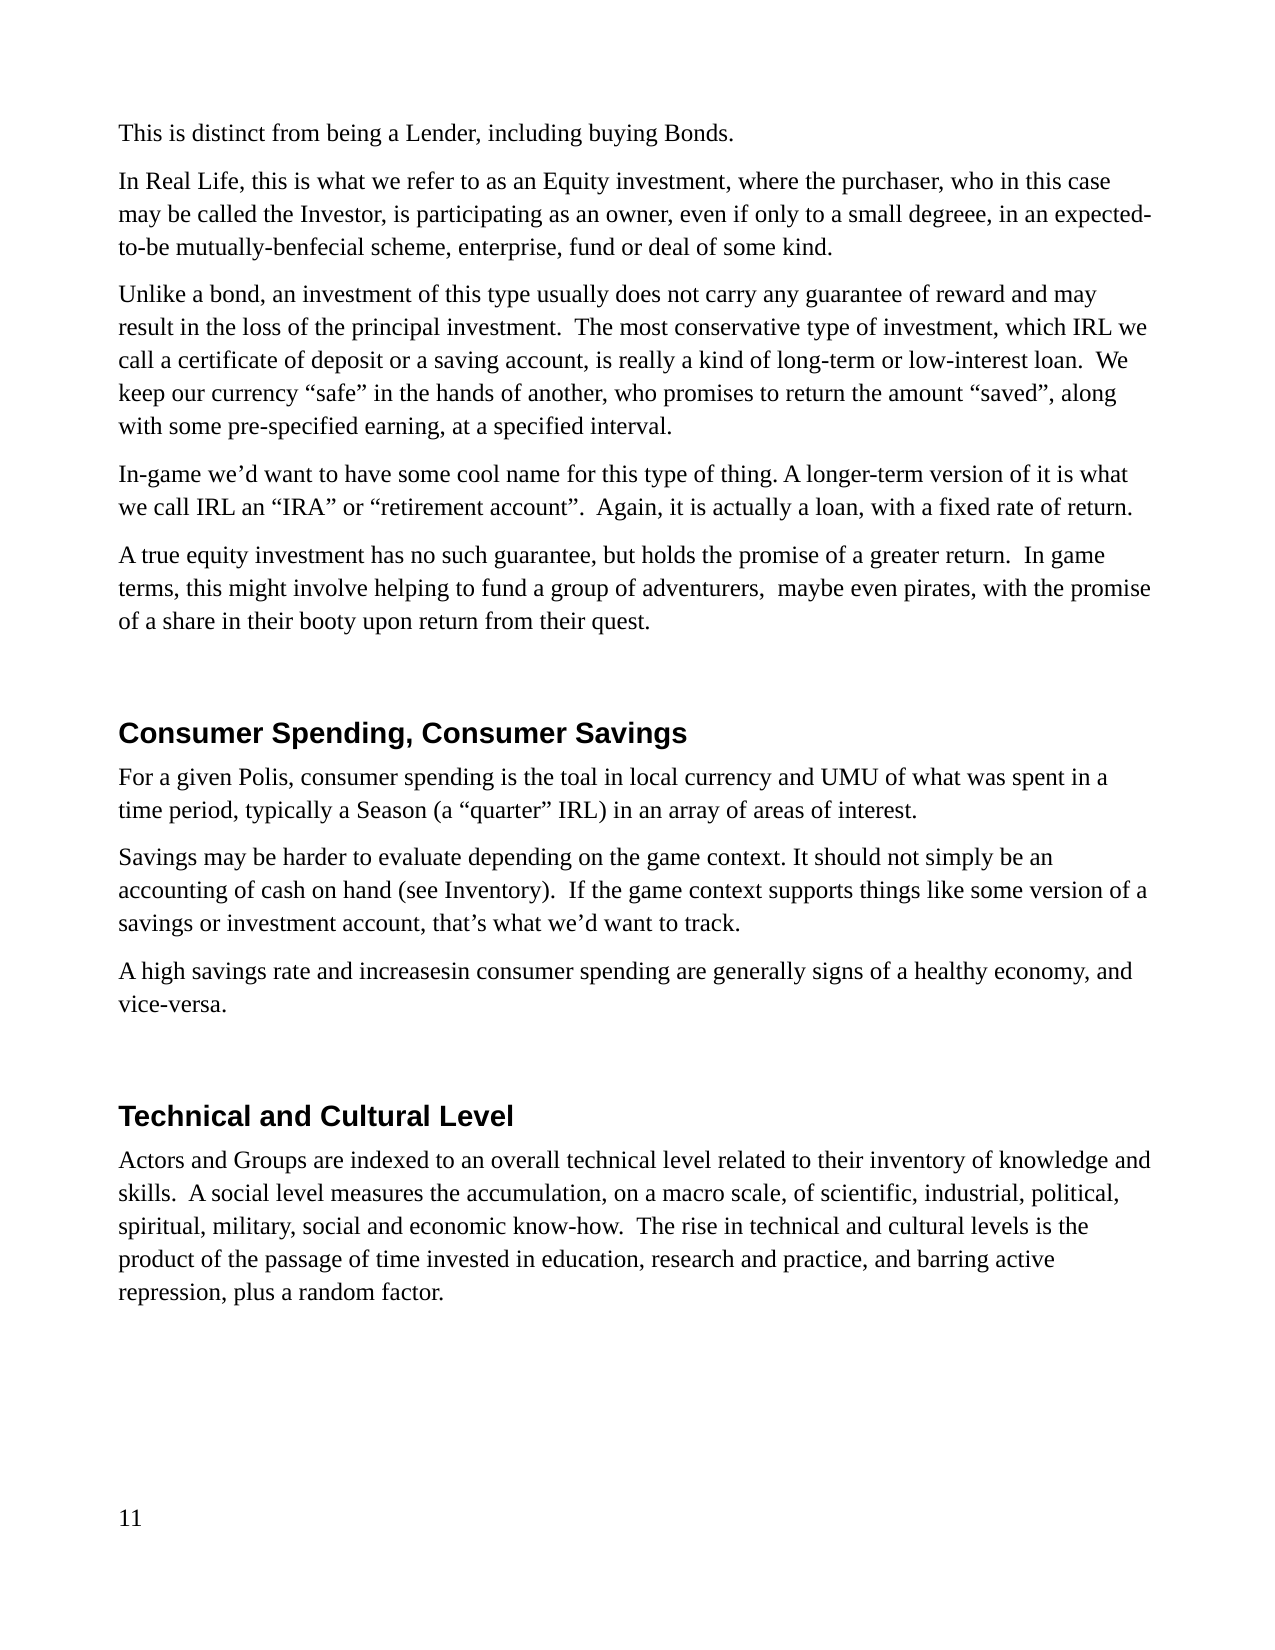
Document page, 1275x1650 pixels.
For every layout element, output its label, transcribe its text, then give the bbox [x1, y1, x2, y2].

text For a given Polis, consumer spending is the toal in local currency and UMU of what was spent in a time period, typically a Season (a “quarter” IRL) in an array of areas of interest. [118, 762, 1157, 823]
text In Real Life, this is what we refer to as an Equity investment, where the purchaser, who in this case may be called the Investor, is participating as an owner, even if only to a small degreee, in an expected-to-be mutually-benfecial scheme, enterprise, fund or deal of some kind. [118, 166, 1157, 261]
text Actors and Groups are indexed to an overall technical level related to their inventory of knowledge and skills. A social level measures the accumulation, on a macro scale, of scientific, industrial, political, spiritual, military, social and economic know-how. The rise in technical and cultural levels is the product of the passage of time invested in education, research and practice, and barring active repression, plus a random factor. [118, 1145, 1157, 1306]
text This is distinct from being a Lender, including buying Bonds. [118, 118, 1157, 147]
subtitle Technical and Cultural Level [118, 1099, 1157, 1133]
text Unlike a bond, an investment of this type usually does not carry any guarantee of reward and may result in the loss of the principal investment. The most conservative type of investment, which IRL we call a certificate of deposit or a saving account, is really a kind of long-term or low-interest loan. We keep our currency “safe” in the hands of another, who promises to return the amount “saved”, along with some pre-specified earning, at a specified interval. [118, 279, 1157, 440]
text Savings may be harder to evaluate depending on the game context. It should not simply be an accounting of cash on hand (see Inventory). If the game context supports things like some version of a savings or investment account, that’s what we’d want to track. [118, 842, 1157, 937]
text In-game we’d want to have some cool name for this type of thing. A longer-term version of it is what we call IRL an “IRA” or “retirement account”. Again, it is actually a loan, with a fixed rate of return. [118, 459, 1157, 521]
text A high savings rate and increasesin consumer spending are generally signs of a healthy economy, and vice-versa. [118, 956, 1157, 1018]
subtitle Consumer Spending, Consumer Savings [118, 716, 1157, 749]
text A true equity investment has no such guarantee, but holds the promise of a greater return. In game terms, this might involve helping to fund a group of adventurers, maybe even pirates, with the promise of a share in their booty upon return from their quest. [118, 540, 1157, 634]
